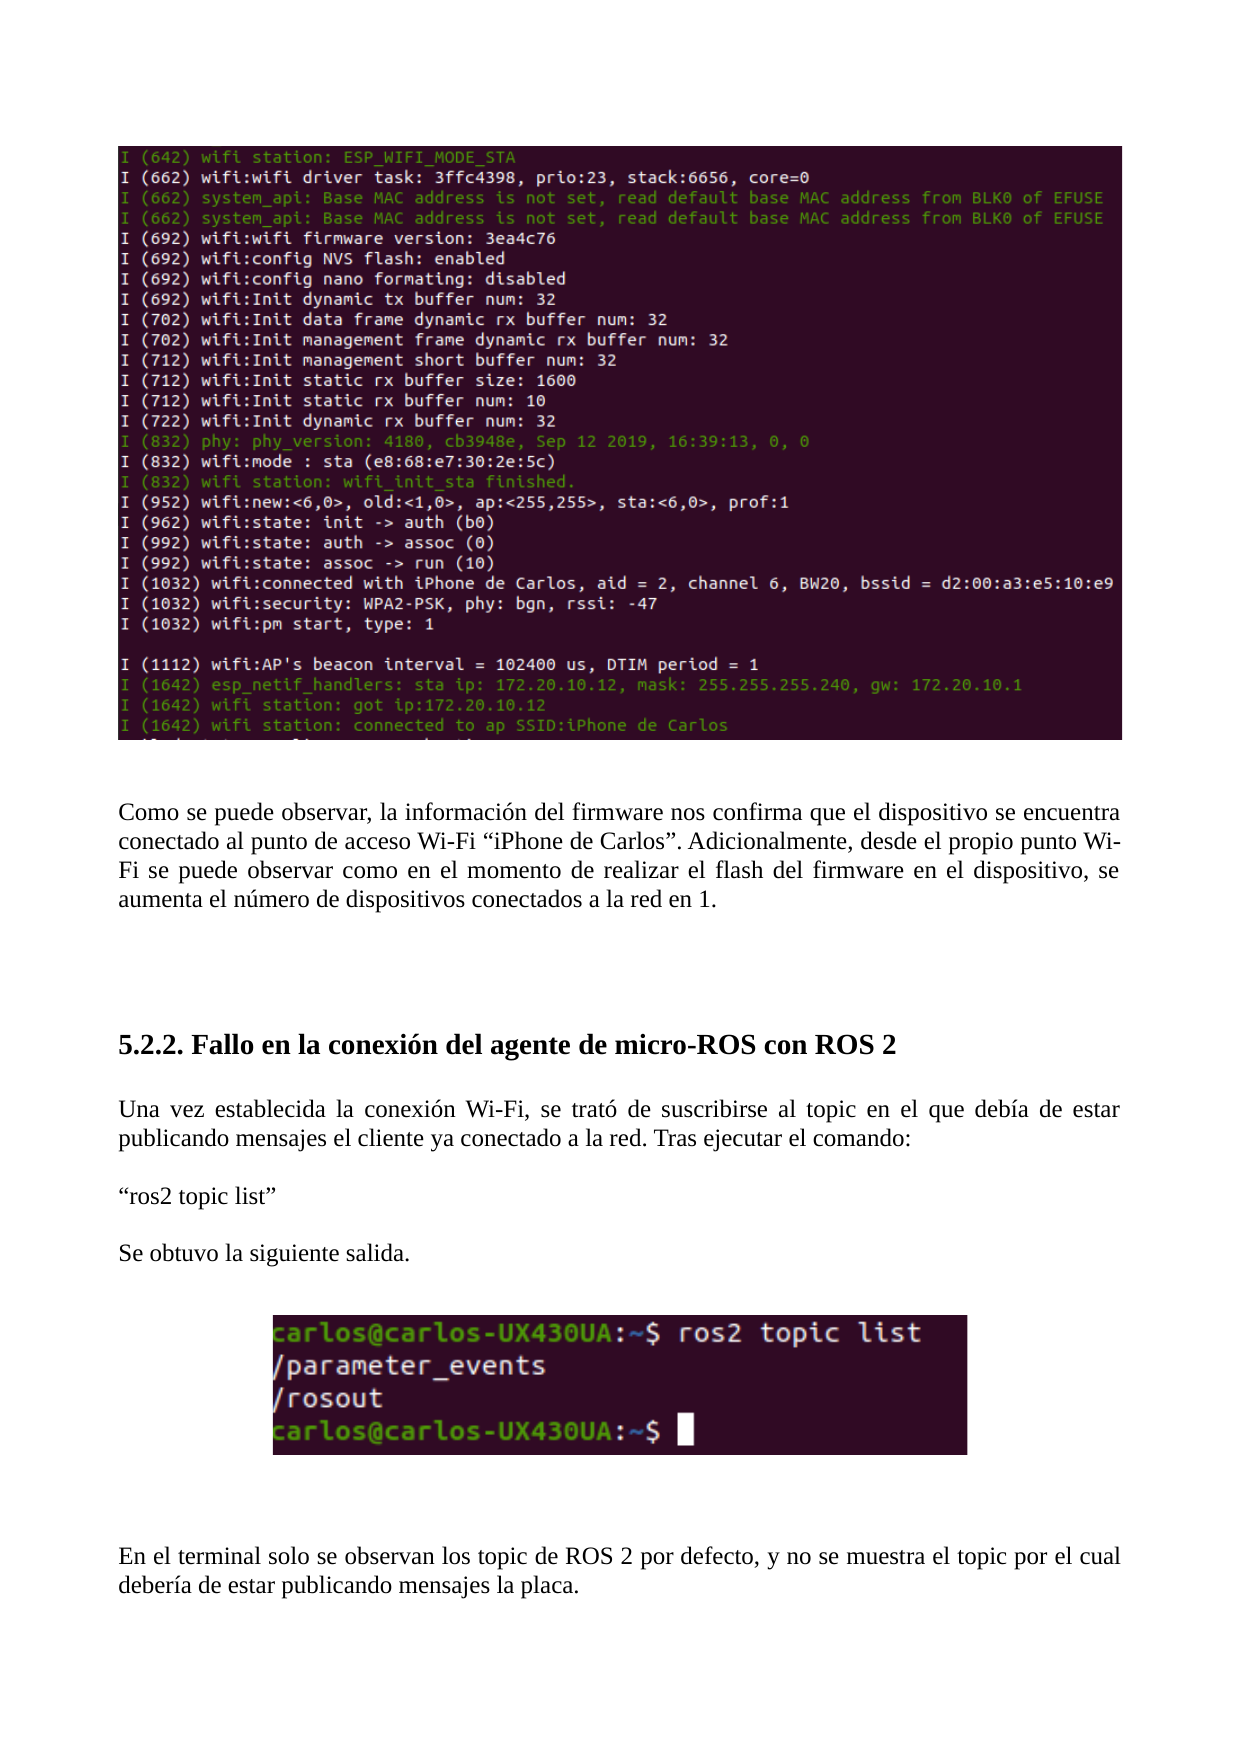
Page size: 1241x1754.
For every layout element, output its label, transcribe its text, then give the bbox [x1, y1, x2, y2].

text 5.2.2. Fallo en la conexión del agente de micro-ROS con ROS 2 [118, 1027, 1122, 1061]
picture [118, 146, 1123, 740]
picture [272, 1315, 968, 1455]
text Se obtuvo la siguiente salida. [118, 1238, 1122, 1267]
text Una vez establecida la conexión Wi-Fi, se trató de suscribirse al topic en el que debía de estar publicando mensajes el cliente ya conectado a la red. Tras ejecutar el comando: [118, 1094, 1122, 1152]
text Como se puede observar, la información del firmware nos confirma que el dispositivo se encuentra conectado al punto de acceso Wi-Fi “iPhone de Carlos”. Adicionalmente, desde el propio punto Wi-Fi se puede observar como en el momento de realizar el flash del firmware en el dispositivo, se aumenta el número de dispositivos conectados a la red en 1. [118, 797, 1122, 912]
text “ros2 topic list” [118, 1181, 1122, 1209]
text En el terminal solo se observan los topic de ROS 2 por defecto, y no se muestra el topic por el cual debería de estar publicando mensajes la placa. [118, 1541, 1122, 1599]
